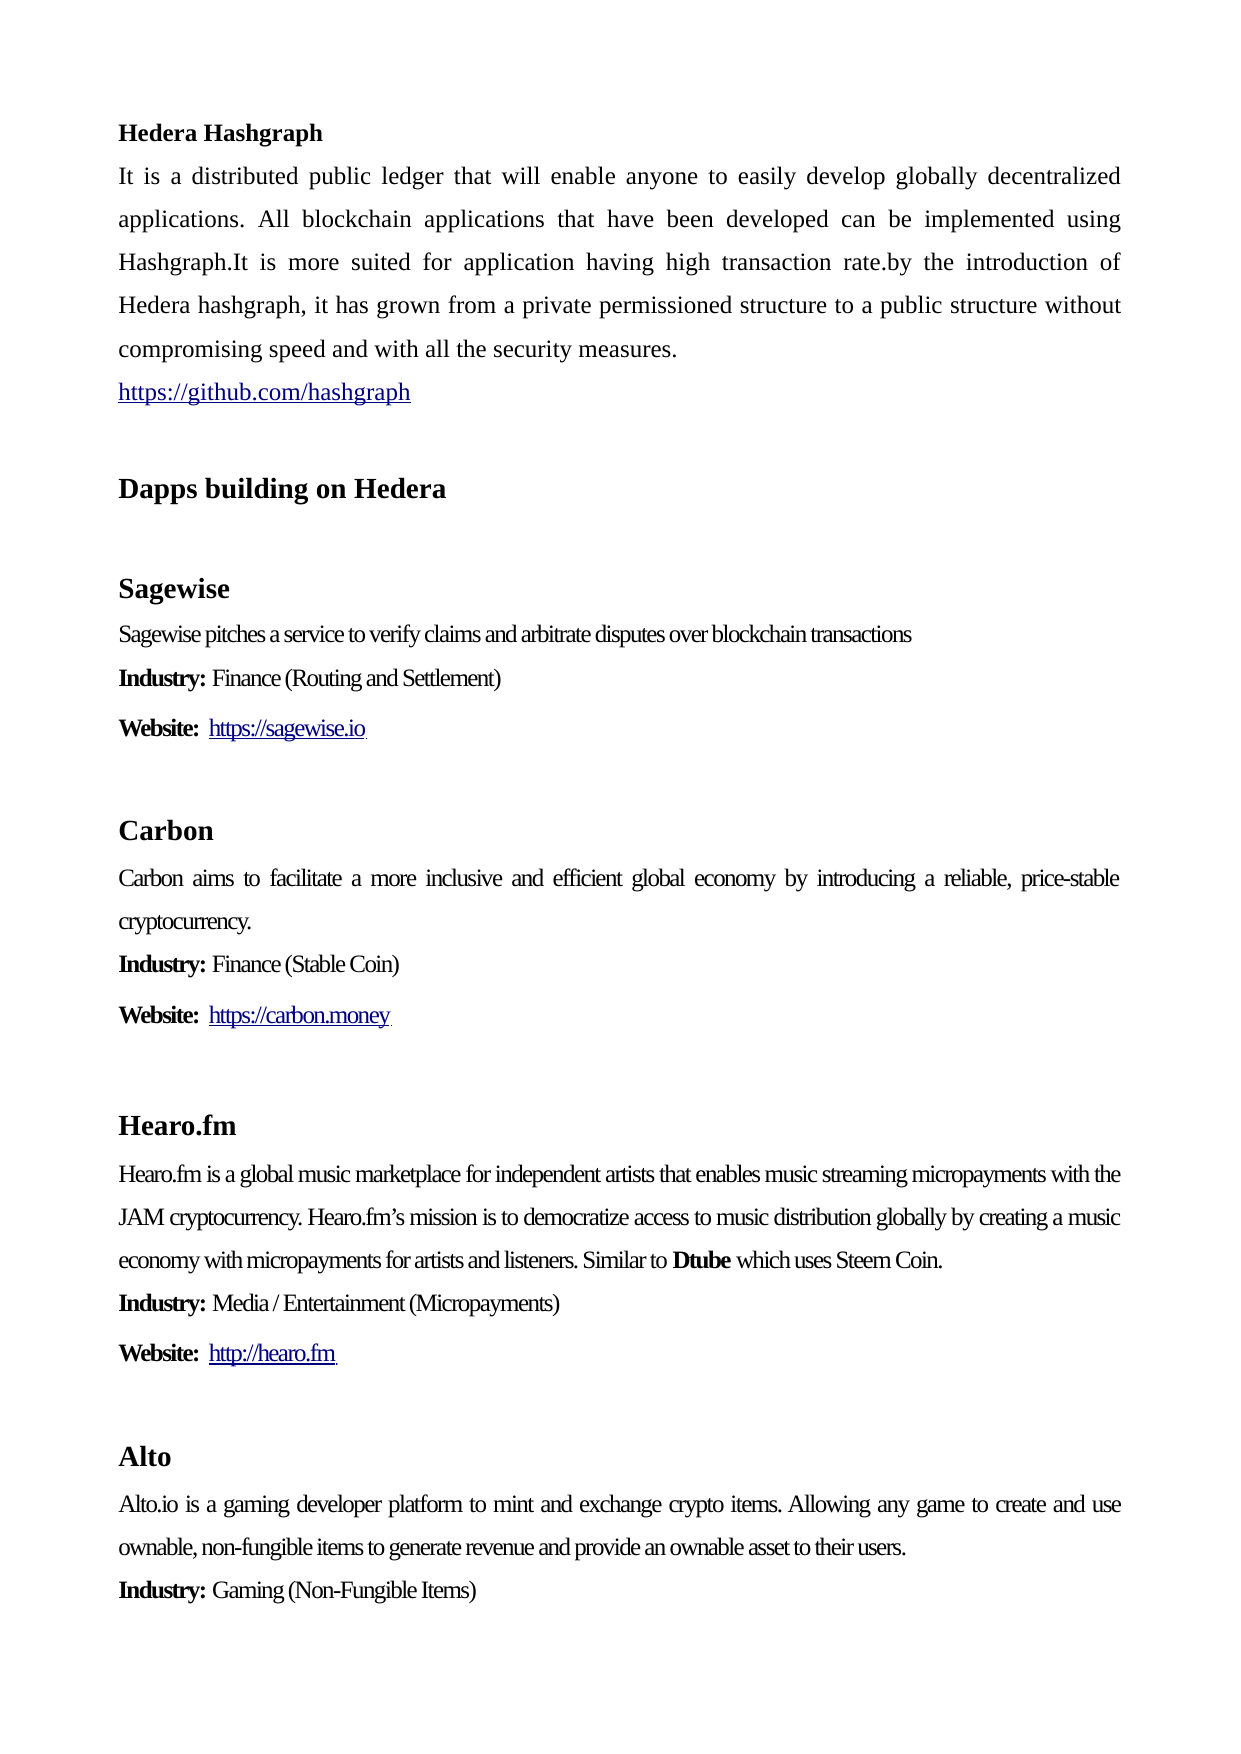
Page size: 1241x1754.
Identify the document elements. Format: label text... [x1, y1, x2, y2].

text Hearo.fm [118, 1108, 1122, 1142]
subtitle Hedera Hashgraph [118, 118, 1122, 147]
text Carbon aims to facilitate a more inclusive and efficient global economy by introducing a reliable, price-stable cryptocurrency. [118, 863, 1122, 935]
text Website: https://sagewise.io [118, 706, 1122, 743]
text Sagewise Sagewise pitches a service to verify claims and arbitrate disputes over blockchain transactions [118, 572, 1122, 648]
text Website: http://hearo.fm [118, 1331, 1122, 1369]
text Industry: Finance (Stable Coin) [118, 949, 1122, 978]
text Carbon [118, 813, 1122, 846]
text Industry: Finance (Routing and Settlement) [118, 663, 1122, 691]
subtitle Dapps building on Hedera [118, 471, 1122, 504]
text Website: https://carbon.money [118, 992, 1122, 1030]
text It is a distributed public ledger that will enable anyone to easily develop globally decentralized applications. All blockchain applications that have been developed can be implemented using Hashgraph.It is more suited for application having high transaction rate.by the introduction of Hedera hashgraph, it has grown from a private permissioned structure to a public structure without compromising speed and with all the security measures. [118, 161, 1122, 362]
text Alto.io is a gaming developer platform to mint and exchange crypto items. Allowing any game to create and use ownable, non-fungible items to generate revenue and provide an ownable asset to their users. [118, 1489, 1122, 1561]
text Alto [118, 1439, 1122, 1472]
text Industry: Gaming (Non-Fungible Items) [118, 1575, 1122, 1604]
text Hearo.fm is a global music marketplace for independent artists that enables music streaming micropayments with the JAM cryptocurrency. Hearo.fm’s mission is to democratize access to music distribution globally by creating a music economy with micropayments for artists and listeners. Similar to Dtube which uses Steem Coin. [118, 1159, 1122, 1274]
text https://github.com/hashgraph [118, 377, 1122, 406]
text Industry: Media / Entertainment (Micropayments) [118, 1288, 1122, 1317]
